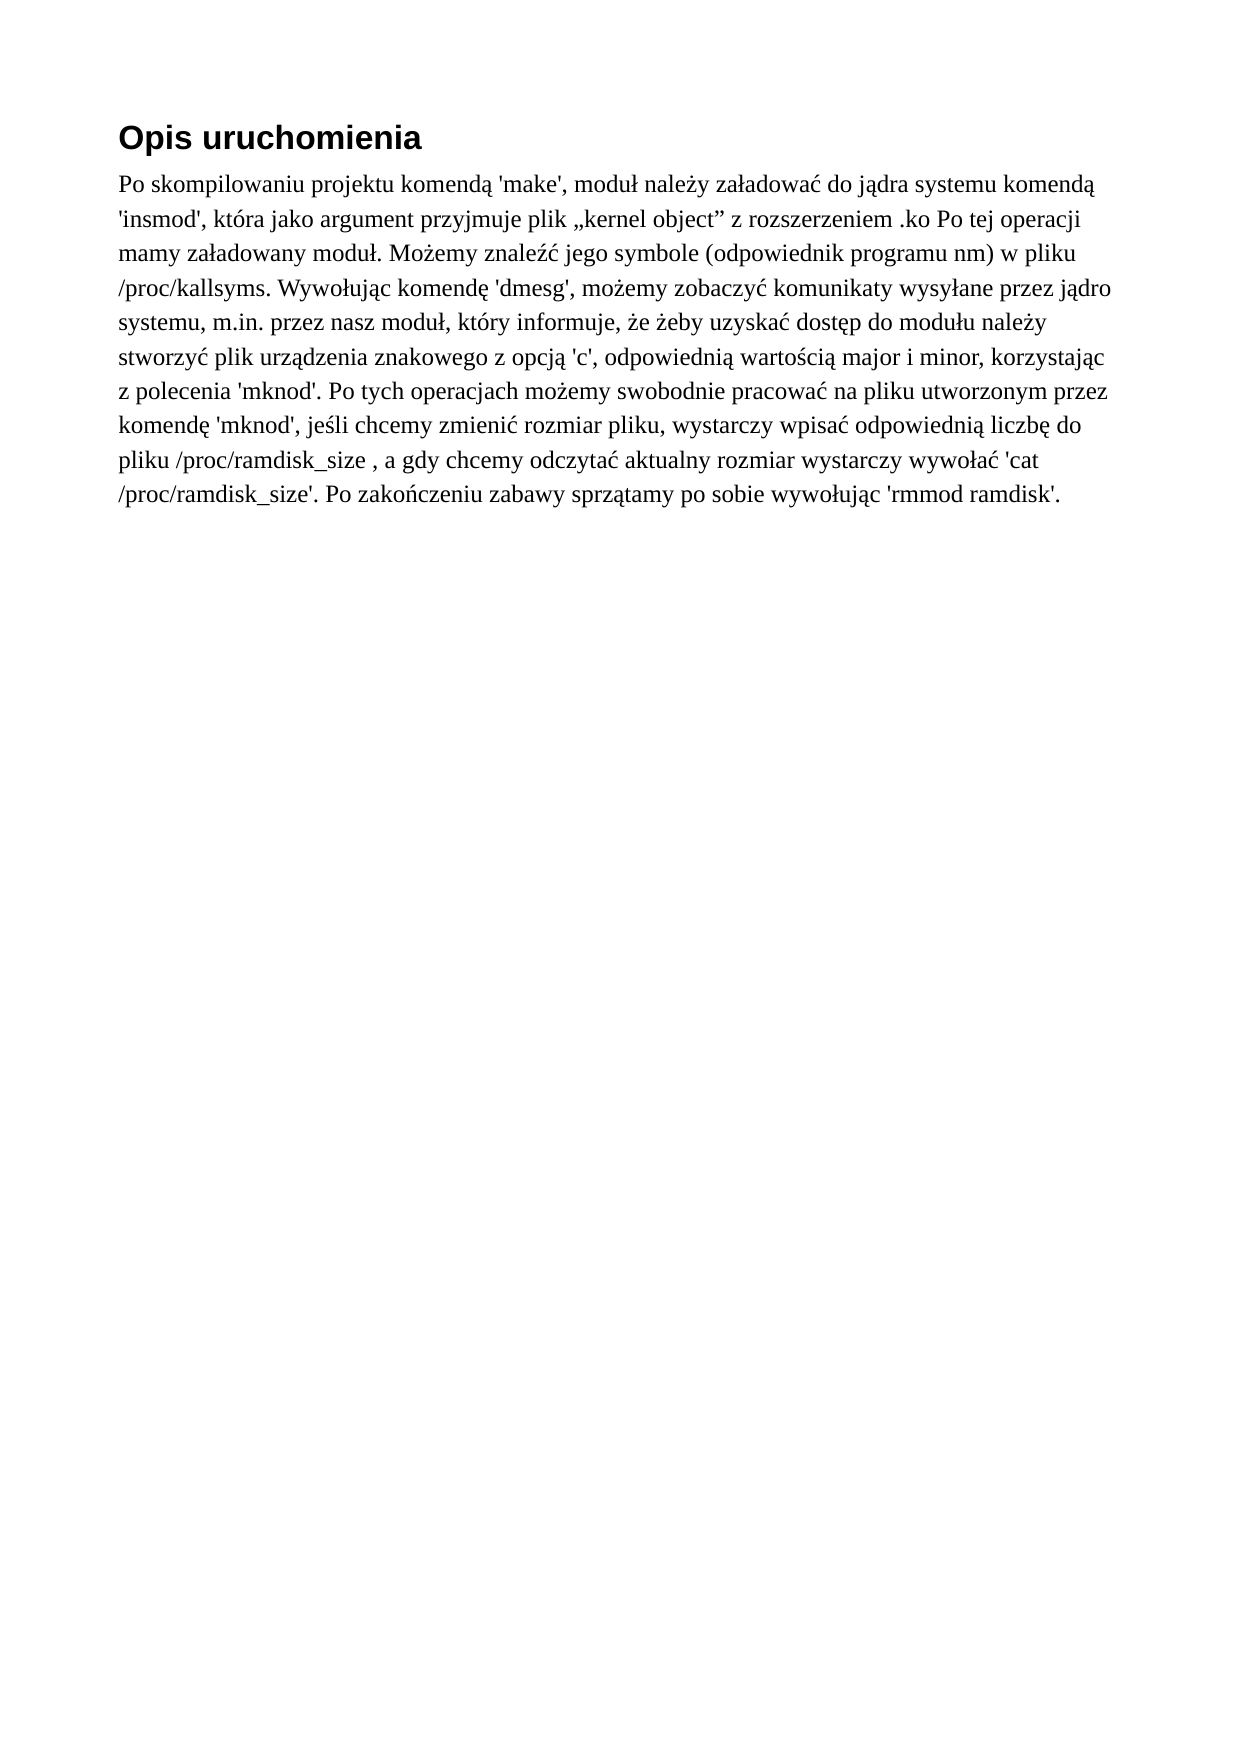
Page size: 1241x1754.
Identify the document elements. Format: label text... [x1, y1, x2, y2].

text Po skompilowaniu projektu komendą 'make', moduł należy załadować do jądra systemu komendą 'insmod', która jako argument przyjmuje plik „kernel object” z rozszerzeniem .ko Po tej operacji mamy załadowany moduł. Możemy znaleźć jego symbole (odpowiednik programu nm) w pliku /proc/kallsyms. Wywołując komendę 'dmesg', możemy zobaczyć komunikaty wysyłane przez jądro systemu, m.in. przez nasz moduł, który informuje, że żeby uzyskać dostęp do modułu należy stworzyć plik urządzenia znakowego z opcją 'c', odpowiednią wartością major i minor, korzystając z polecenia 'mknod'. Po tych operacjach możemy swobodnie pracować na pliku utworzonym przez komendę 'mknod', jeśli chcemy zmienić rozmiar pliku, wystarczy wpisać odpowiednią liczbę do pliku /proc/ramdisk_size , a gdy chcemy odczytać aktualny rozmiar wystarczy wywołać 'cat /proc/ramdisk_size'. Po zakończeniu zabawy sprzątamy po sobie wywołując 'rmmod ramdisk'. [118, 169, 1122, 508]
subtitle Opis uruchomienia [118, 118, 1122, 157]
